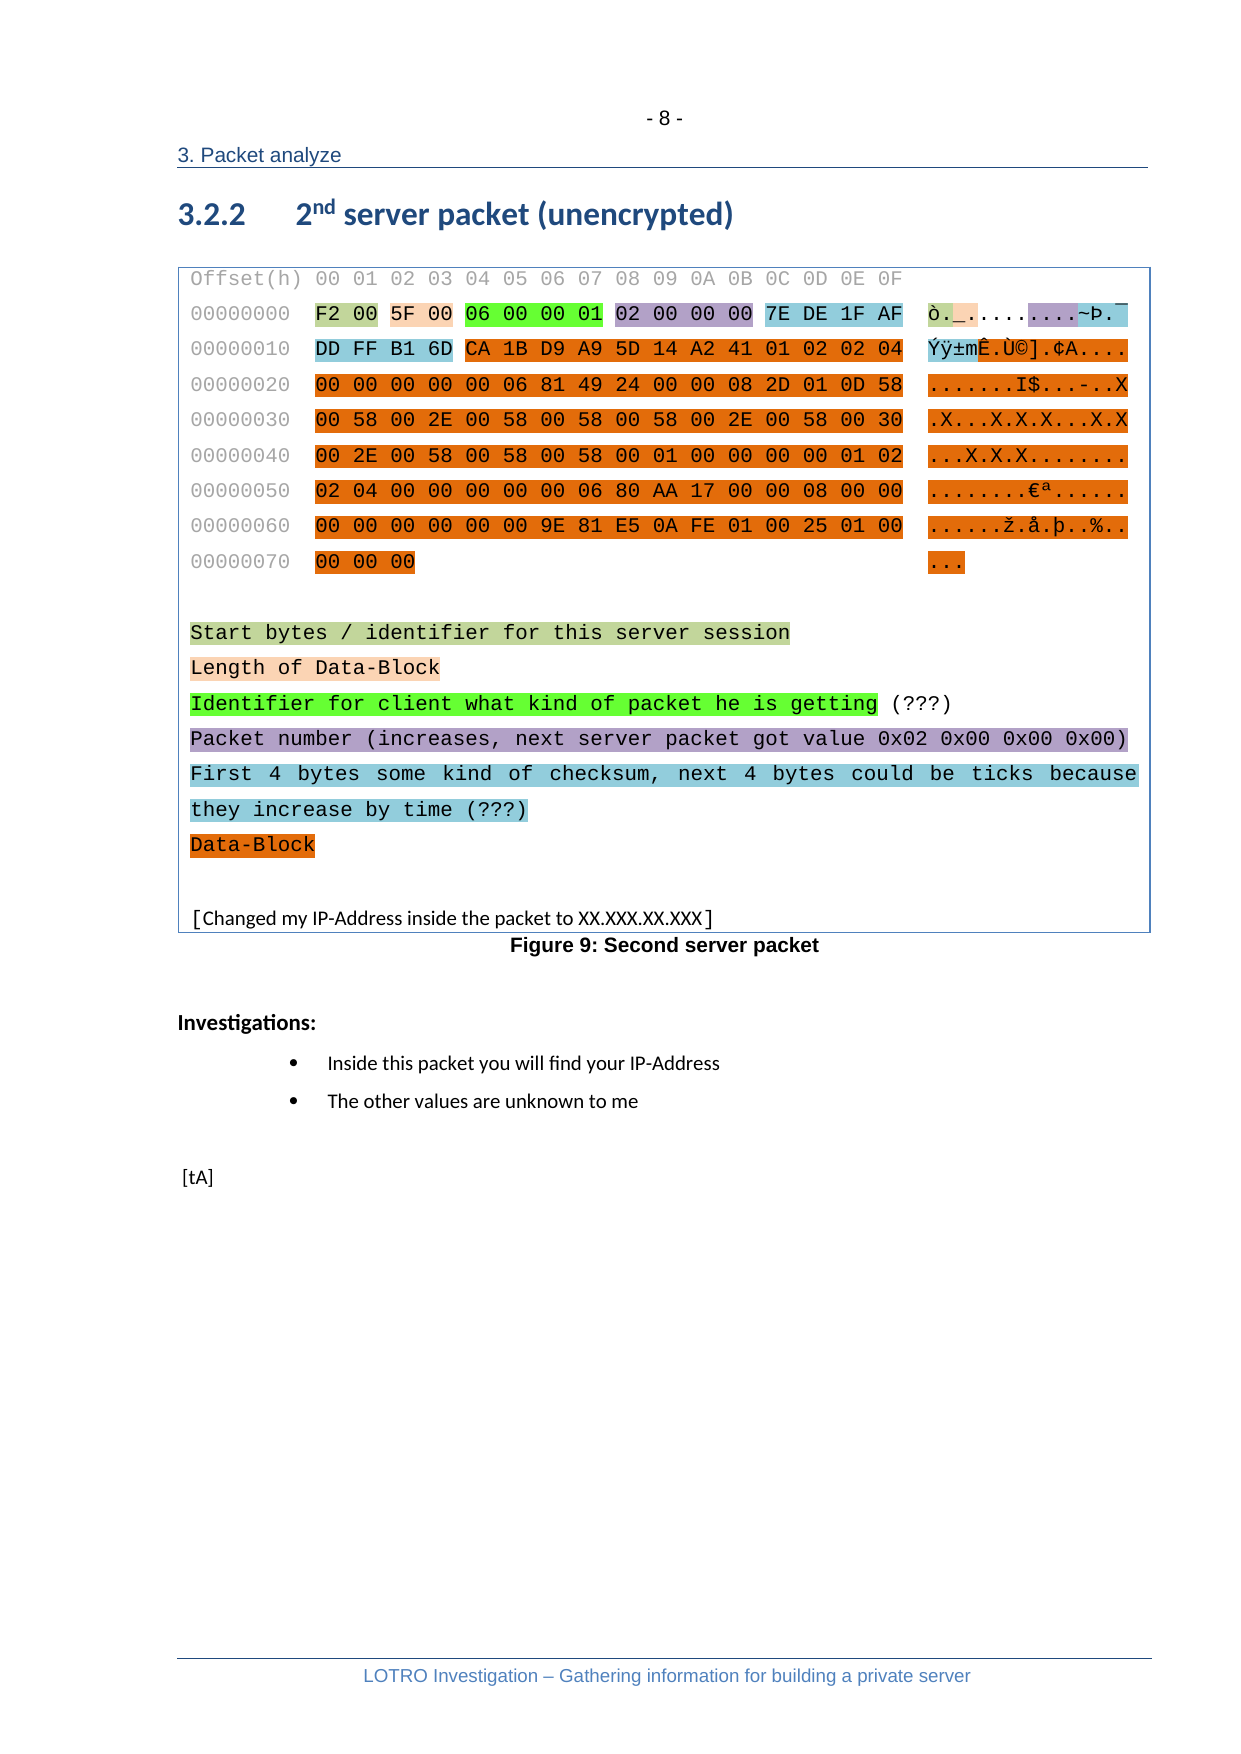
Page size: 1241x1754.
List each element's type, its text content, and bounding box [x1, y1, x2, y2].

list Inside this packet you will find your IP-Address [290, 1050, 1152, 1075]
list The other values are unknown to me [290, 1088, 1152, 1113]
text [tA] [177, 1164, 1152, 1190]
subtitle 2nd server packet (unencrypted) [177, 193, 1152, 234]
table_header Offset(h) 00 01 02 03 04 05 06 07 08 09 0A 0B 0C 0D 0E 0F 00000000 F2 00 5F 00 06 00 00 01 02 00 00 00 7E DE 1F AF ò._.........~Þ.¯ 00000010 DD FF B1 6D CA 1B D9 A9 5D 14 A2 41 01 02 02 04 Ýÿ±mÊ.Ù©].¢A.... 00000020 00 00 00 00 00 06 81 49 24 00 00 08 2D 01 0D 58 .......I$...-..X 00000030 00 58 00 2E 00 58 00 58 00 58 00 2E 00 58 00 30 .X...X.X.X...X.X 00000040 00 2E 00 58 00 58 00 58 00 01 00 00 00 00 01 02 ...X.X.X........ 00000050 02 04 00 00 00 00 00 06 80 AA 17 00 00 08 00 00 ........€ª...... 00000060 00 00 00 00 00 00 9E 81 E5 0A FE 01 00 25 01 00 ......ž.å.þ..%.. 00000070 00 00 00 ... Start bytes / identifier for this server session Length of Data-Block Identifier for client what kind of packet he is getting (???) Packet number (increases, next server packet got value 0x02 0x00 0x00 0x00) First 4 bytes some kind of checksum, next 4 bytes could be ticks because they increase by time (???) Data-Block [Changed my IP-Address inside the packet to XX.XXX.XX.XXX] [179, 268, 1149, 932]
text Investigations: [177, 1008, 1152, 1036]
text Figure 9: Second server packet [177, 933, 1152, 957]
